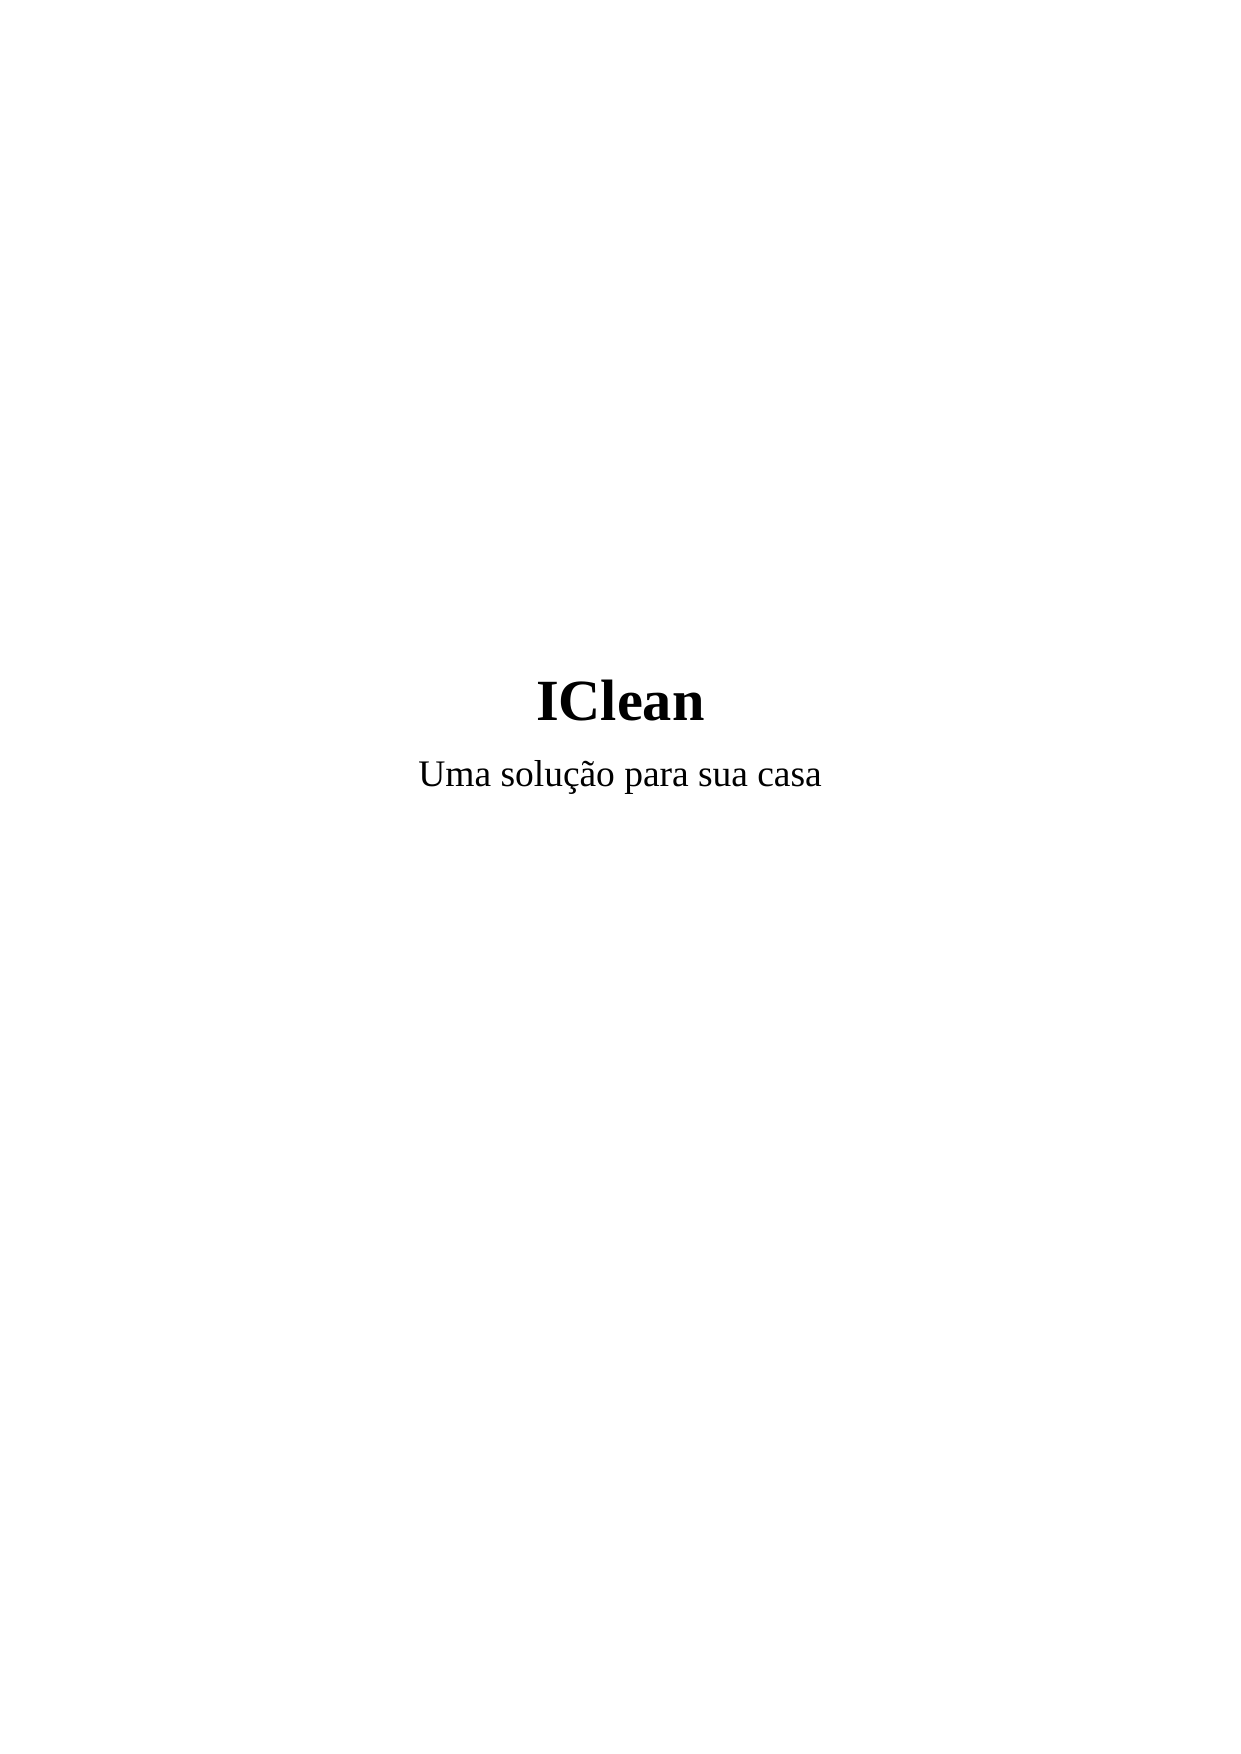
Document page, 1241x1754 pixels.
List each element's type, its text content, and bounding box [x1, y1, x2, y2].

title IClean [118, 666, 1122, 733]
subtitle Uma solução para sua casa [118, 752, 1122, 795]
